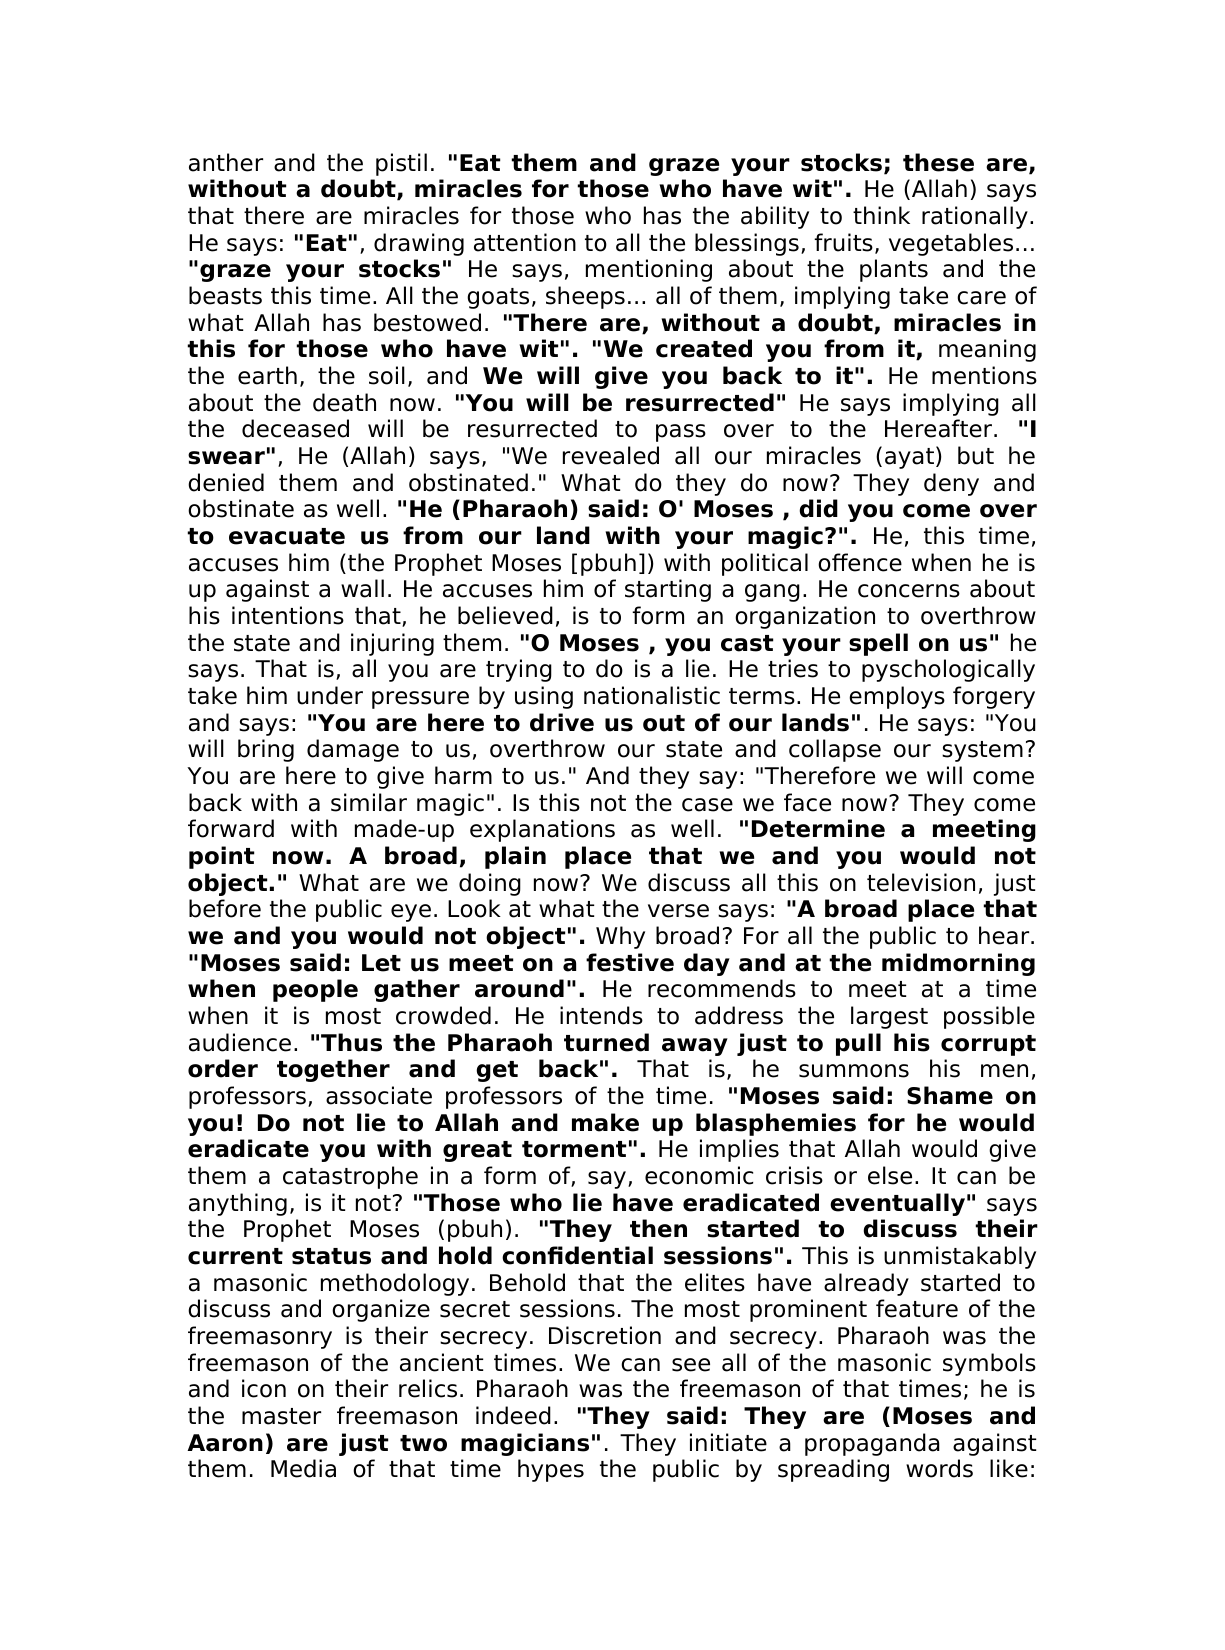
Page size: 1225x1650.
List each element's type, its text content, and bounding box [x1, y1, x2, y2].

text anther and the pistil. "Eat them and graze your stocks; these are, without a doubt, miracles for those who have wit". He (Allah) says that there are miracles for those who has the ability to think rationally. He says: "Eat", drawing attention to all the blessings, fruits, vegetables... "graze your stocks" He says, mentioning about the plants and the beasts this time. All the goats, sheeps... all of them, implying take care of what Allah has bestowed. "There are, without a doubt, miracles in this for those who have wit". "We created you from it, meaning the earth, the soil, and We will give you back to it". He mentions about the death now. "You will be resurrected" He says implying all the deceased will be resurrected to pass over to the Hereafter. "I swear", He (Allah) says, "We revealed all our miracles (ayat) but he denied them and obstinated." What do they do now? They deny and obstinate as well. "He (Pharaoh) said: O' Moses , did you come over to evacuate us from our land with your magic?". He, this time, accuses him (the Prophet Moses [pbuh]) with political offence when he is up against a wall. He accuses him of starting a gang. He concerns about his intentions that, he believed, is to form an organization to overthrow the state and injuring them. "O Moses , you cast your spell on us" he says. That is, all you are trying to do is a lie. He tries to pyschologically take him under pressure by using nationalistic terms. He employs forgery and says: "You are here to drive us out of our lands". He says: "You will bring damage to us, overthrow our state and collapse our system? You are here to give harm to us." And they say: "Therefore we will come back with a similar magic". Is this not the case we face now? They come forward with made-up explanations as well. "Determine a meeting point now. A broad, plain place that we and you would not object." What are we doing now? We discuss all this on television, just before the public eye. Look at what the verse says: "A broad place that we and you would not object". Why broad? For all the public to hear. "Moses said: Let us meet on a festive day and at the midmorning when people gather around". He recommends to meet at a time when it is most crowded. He intends to address the largest possible audience. "Thus the Pharaoh turned away just to pull his corrupt order together and get back". That is, he summons his men, professors, associate professors of the time. "Moses said: Shame on you! Do not lie to Allah and make up blasphemies for he would eradicate you with great torment". He implies that Allah would give them a catastrophe in a form of, say, economic crisis or else. It can be anything, is it not? "Those who lie have eradicated eventually" says the Prophet Moses (pbuh). "They then started to discuss their current status and hold confidential sessions". This is unmistakably a masonic methodology. Behold that the elites have already started to discuss and organize secret sessions. The most prominent feature of the freemasonry is their secrecy. Discretion and secrecy. Pharaoh was the freemason of the ancient times. We can see all of the masonic symbols and icon on their relics. Pharaoh was the freemason of that times; he is the master freemason indeed. "They said: They are (Moses and Aaron) are just two magicians". They initiate a propaganda against them. Media of that time hypes the public by spreading words like: [187, 150, 1037, 1483]
